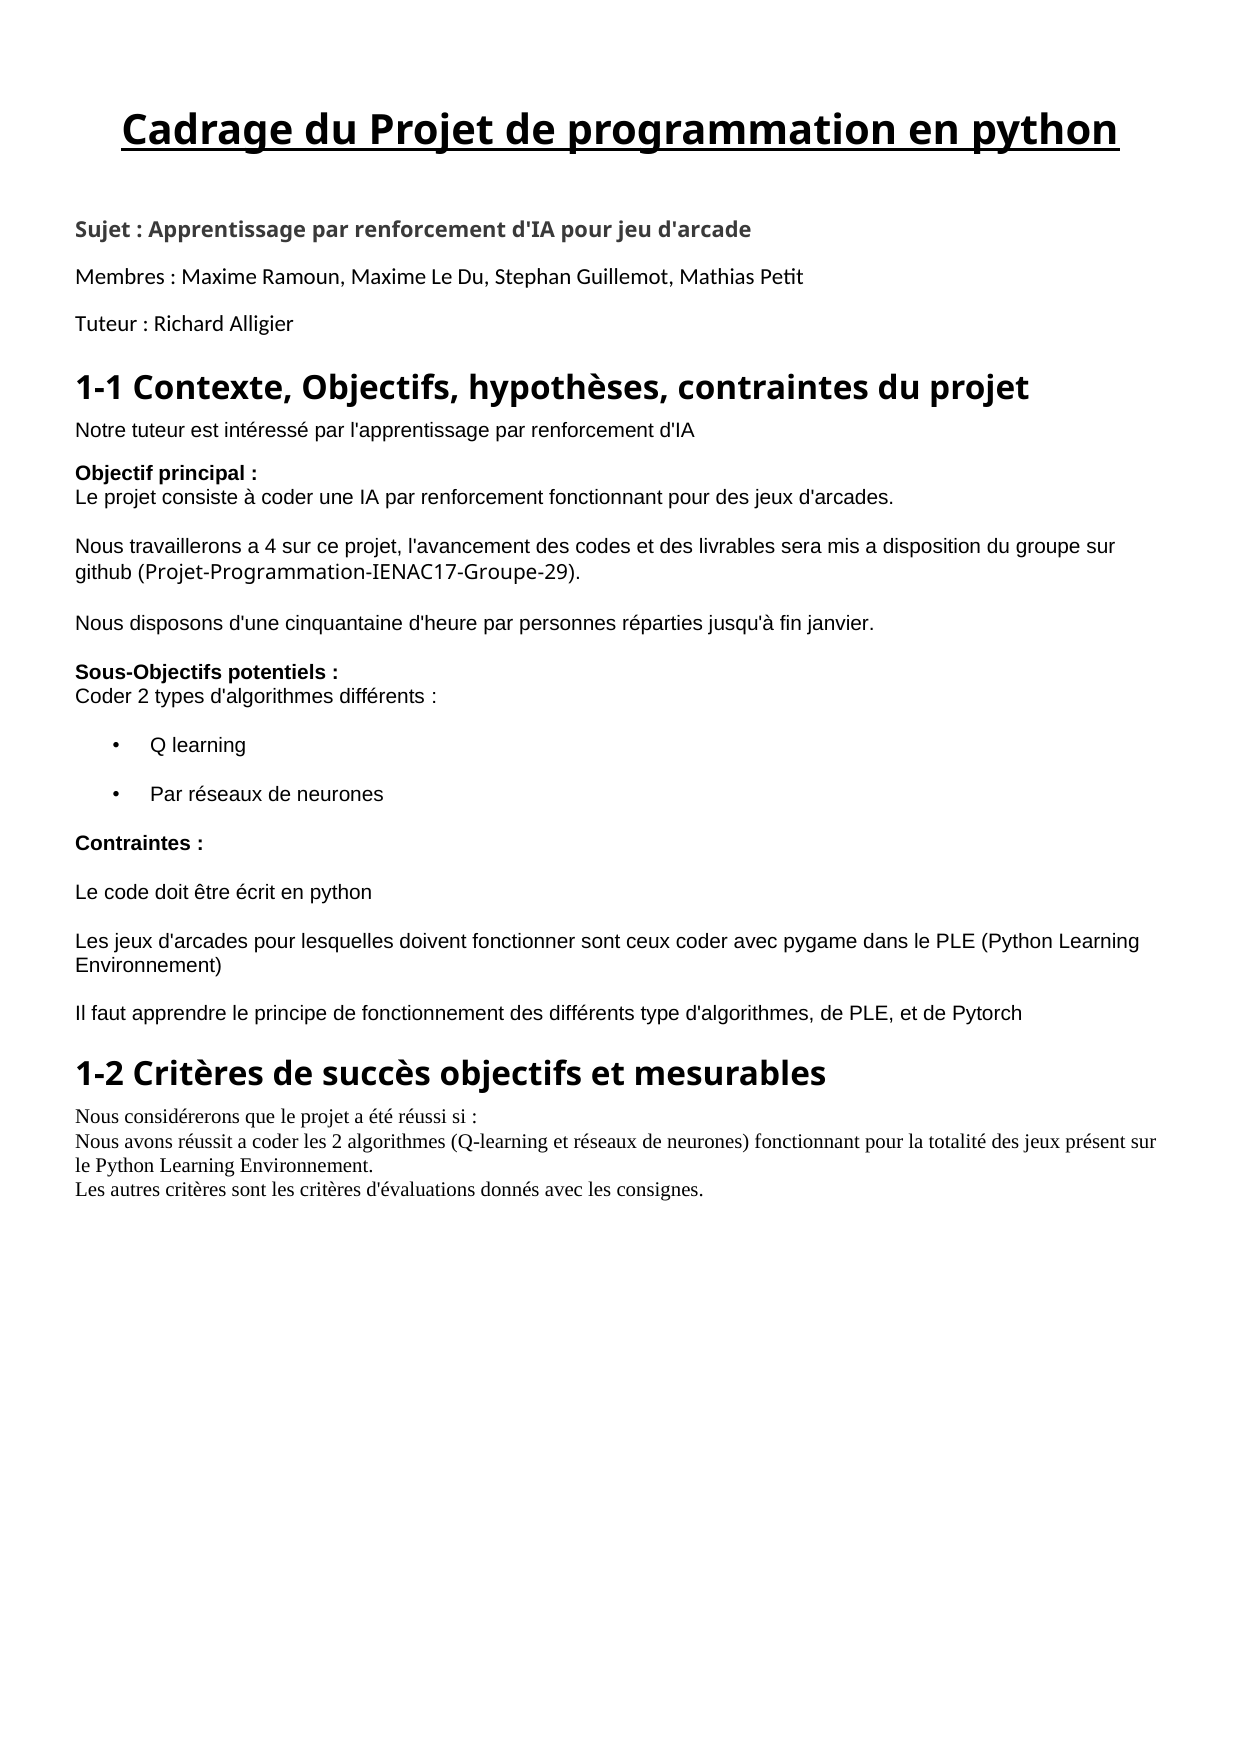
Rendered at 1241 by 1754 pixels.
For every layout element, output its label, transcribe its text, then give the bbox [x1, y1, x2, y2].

list Q learning [112, 733, 1165, 757]
text Sujet : Apprentissage par renforcement d'IA pour jeu d'arcade [75, 213, 1165, 243]
text Nous travaillerons a 4 sur ce projet, l'avancement des codes et des livrables sera mis a disposition du groupe sur github (Projet-Programmation-IENAC17-Groupe-29). [75, 533, 1165, 586]
text Le code doit être écrit en python [75, 880, 1165, 904]
text Nous avons réussit a coder les 2 algorithmes (Q-learning et réseaux de neurones) fonctionnant pour la totalité des jeux présent sur le Python Learning Environnement. [75, 1128, 1165, 1177]
subtitle 1-1 Contexte, Objectifs, hypothèses, contraintes du projet [75, 363, 1165, 409]
list Par réseaux de neurones [112, 782, 1165, 806]
subtitle Cadrage du Projet de programmation en python [75, 100, 1165, 157]
text Nous disposons d'une cinquantaine d'heure par personnes réparties jusqu'à fin janvier. [75, 611, 1165, 635]
subtitle 1-2 Critères de succès objectifs et mesurables [75, 1050, 1165, 1095]
text Les autres critères sont les critères d'évaluations donnés avec les consignes. [75, 1177, 1165, 1201]
text Nous considérerons que le projet a été réussi si : [75, 1104, 1165, 1128]
text Contraintes : [75, 831, 1165, 855]
text Objectif principal : Le projet consiste à coder une IA par renforcement fonctionnant pour des jeux d'arcades. [75, 461, 1165, 508]
text Les jeux d'arcades pour lesquelles doivent fonctionner sont ceux coder avec pygame dans le PLE (Python Learning Environnement) [75, 929, 1165, 977]
text Il faut apprendre le principe de fonctionnement des différents type d'algorithmes, de PLE, et de Pytorch [75, 1001, 1165, 1025]
text Membres : Maxime Ramoun, Maxime Le Du, Stephan Guillemot, Mathias Petit [75, 262, 1165, 290]
text Notre tuteur est intéressé par l'apprentissage par renforcement d'IA [75, 418, 1165, 442]
text Sous-Objectifs potentiels : Coder 2 types d'algorithmes différents : [75, 660, 1165, 708]
text Tuteur : Richard Alligier [75, 309, 1165, 337]
